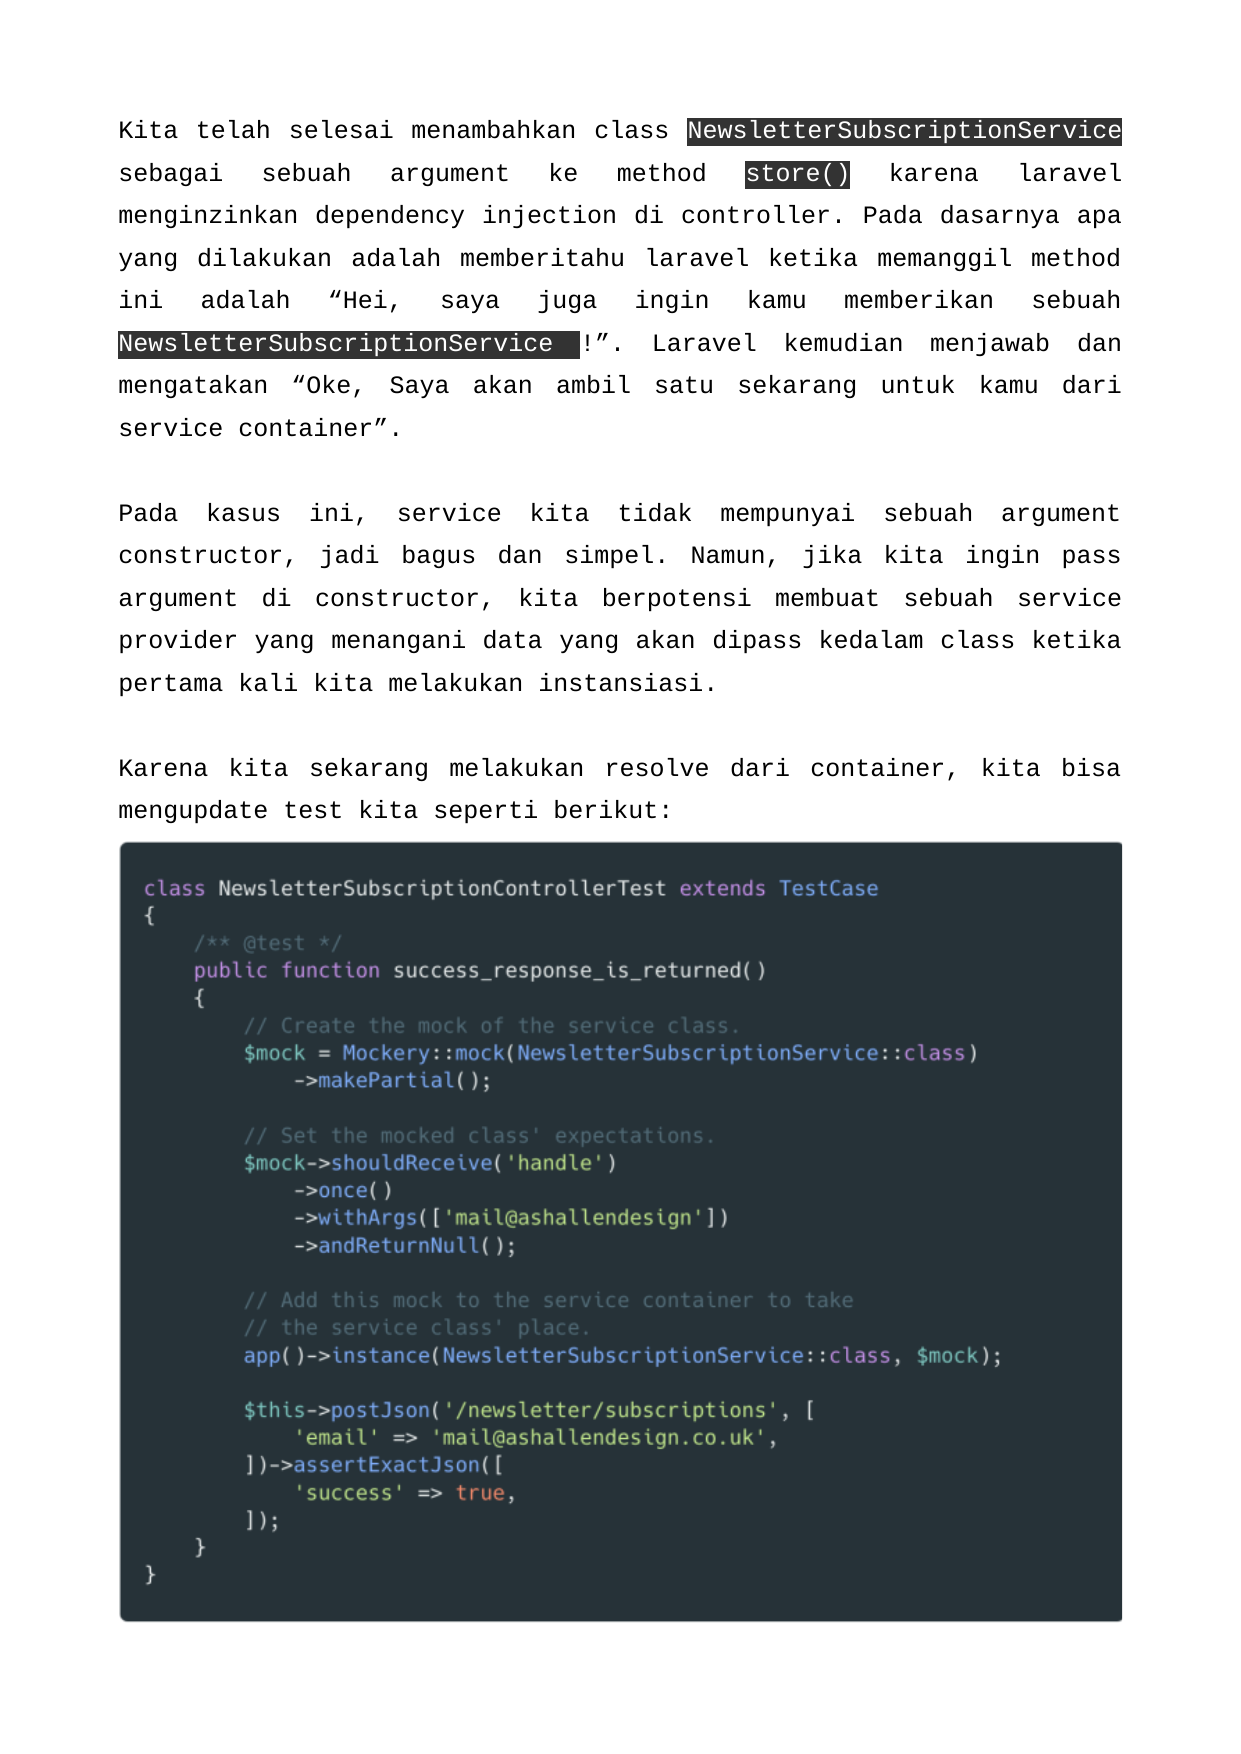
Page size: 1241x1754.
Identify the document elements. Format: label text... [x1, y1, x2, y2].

picture [118, 840, 1123, 1623]
text Pada kasus ini, service kita tidak mempunyai sebuah argument constructor, jadi bagus dan simpel. Namun, jika kita ingin pass argument di constructor, kita berpotensi membuat sebuah service provider yang menangani data yang akan dipass kedalam class ketika pertama kali kita melakukan instansiasi. [118, 501, 1122, 699]
text Karena kita sekarang melakukan resolve dari container, kita bisa mengupdate test kita seperti berikut: [118, 756, 1122, 826]
text Kita telah selesai menambahkan class NewsletterSubscriptionService sebagai sebuah argument ke method store() karena laravel menginzinkan dependency injection di controller. Pada dasarnya apa yang dilakukan adalah memberitahu laravel ketika memanggil method ini adalah “Hei, saya juga ingin kamu memberikan sebuah NewsletterSubscriptionService !”. Laravel kemudian menjawab dan mengatakan “Oke, Saya akan ambil satu sekarang untuk kamu dari service container”. [118, 118, 1122, 444]
